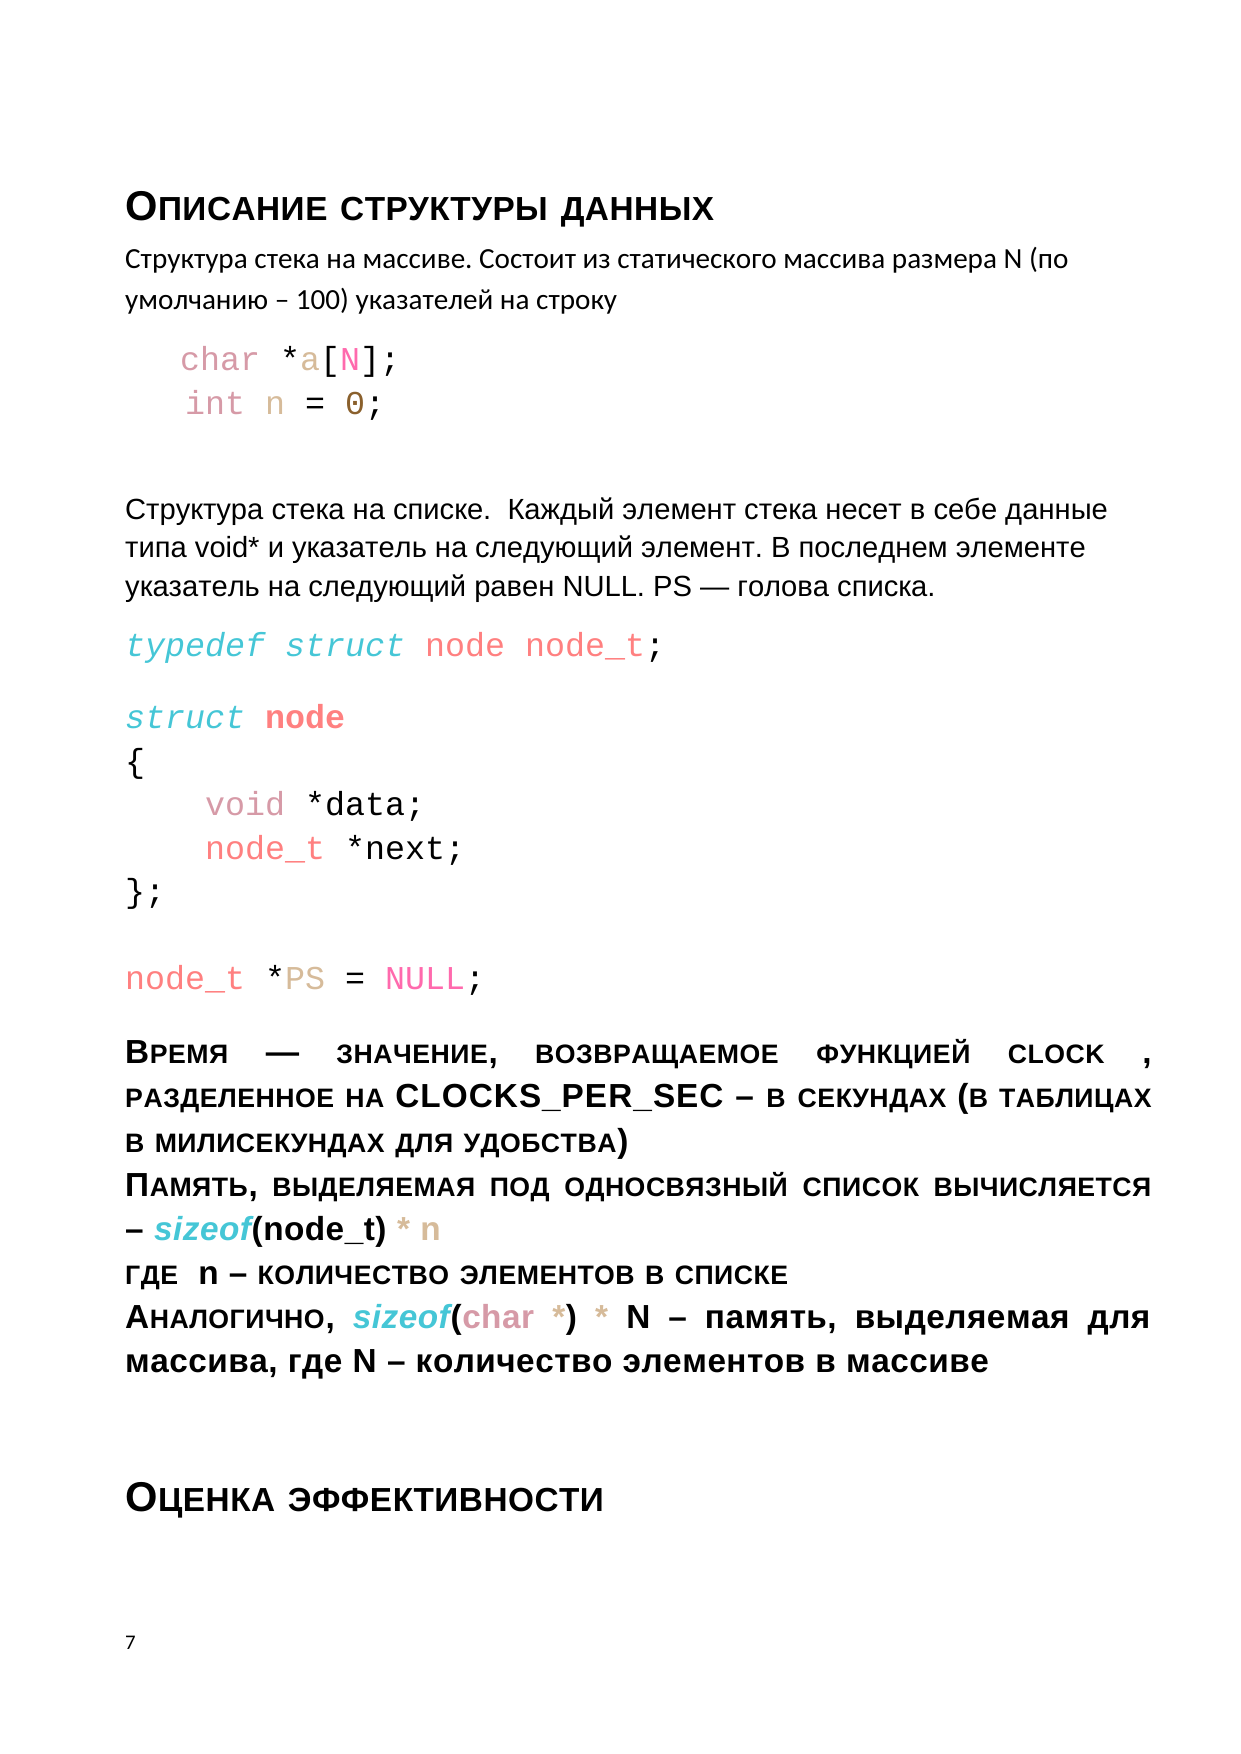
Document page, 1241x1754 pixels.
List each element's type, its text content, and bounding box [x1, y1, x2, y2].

text Время — значение, возвращаемое функцией clock , разделенное на CLOCKS_PER_SEC – в секундах (в таблицах в милисекундах для удобства) [125, 1032, 1152, 1159]
subtitle Описание структуры данных [125, 181, 1152, 229]
text }; [125, 875, 1152, 913]
text void *data; [125, 788, 1152, 826]
text node_t *next; [125, 831, 1152, 869]
text node_t *PS = NULL; [125, 962, 1152, 999]
text struct node [125, 701, 1152, 739]
text { [125, 744, 1152, 782]
text char *a[N]; [125, 343, 1152, 381]
text Память, выделяемая под односвязный список вычисляется – sizeof(node_t) * n [125, 1165, 1152, 1247]
text где n – количество элементов в списке [125, 1253, 1152, 1292]
text typedef struct node node_t; [125, 628, 1152, 666]
text Аналогично, sizeof(char *) * N – память, выделяемая для массива, где N – количество элементов в массиве [125, 1297, 1152, 1380]
text int n = 0; [125, 387, 1152, 424]
text Структура стека на списке. Каждый элемент стека несет в себе данные типа void* и указатель на следующий элемент. В последнем элементе указатель на следующий равен NULL. PS — голова списка. [125, 492, 1152, 602]
text Структура стека на массиве. Состоит из статического массива размера N (по умолчанию – 100) указателей на строку [125, 240, 1152, 317]
subtitle Оценка эффективности [125, 1472, 1152, 1520]
